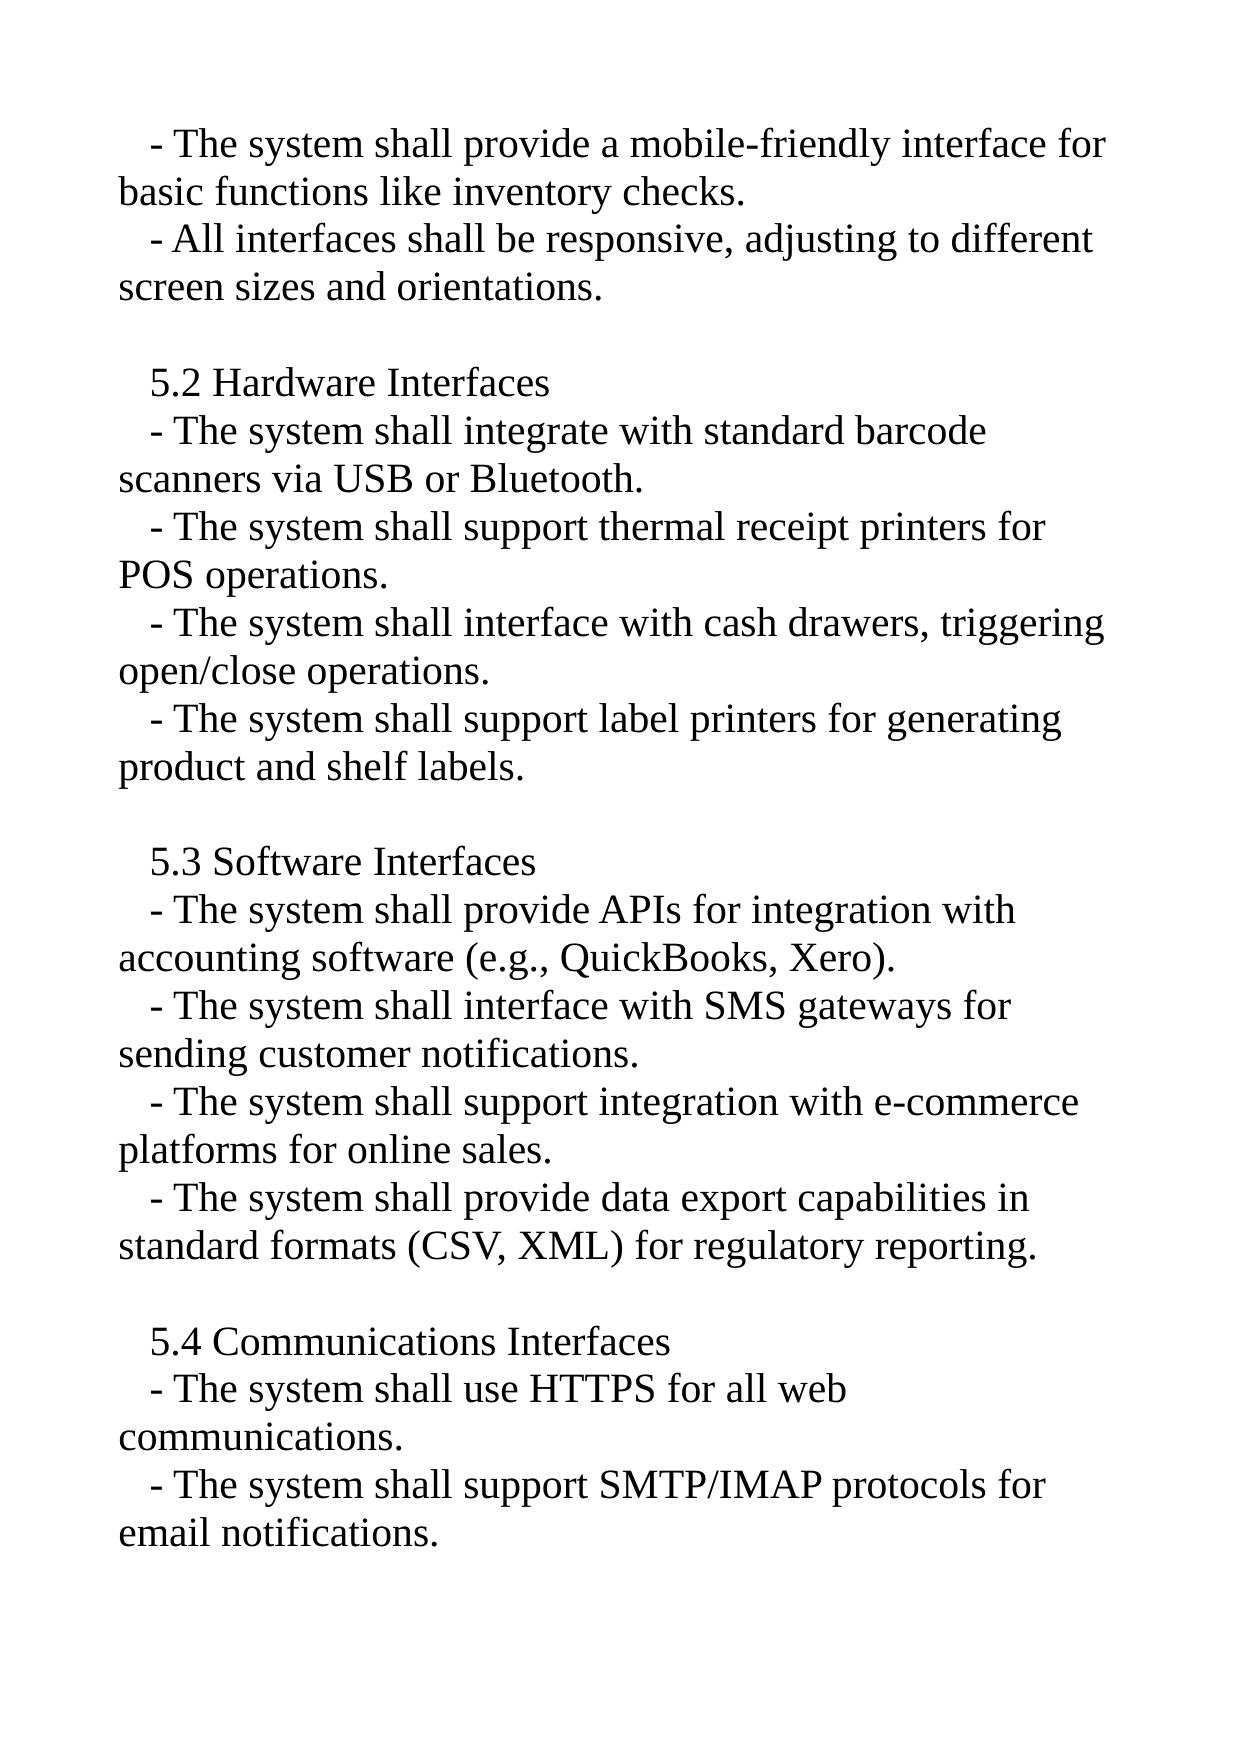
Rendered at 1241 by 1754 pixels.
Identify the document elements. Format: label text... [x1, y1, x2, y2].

text - The system shall interface with SMS gateways for sending customer notifications. [118, 981, 1122, 1076]
text - All interfaces shall be responsive, adjusting to different screen sizes and orientations. [118, 214, 1122, 310]
text - The system shall support SMTP/IMAP protocols for email notifications. [118, 1460, 1122, 1556]
text - The system shall provide data export capabilities in standard formats (CSV, XML) for regulatory reporting. [118, 1172, 1122, 1268]
text - The system shall support label printers for generating product and shelf labels. [118, 693, 1122, 789]
text 5.2 Hardware Interfaces [118, 358, 1122, 406]
text 5.3 Software Interfaces [118, 837, 1122, 885]
text - The system shall integrate with standard barcode scanners via USB or Bluetooth. [118, 406, 1122, 501]
text - The system shall interface with cash drawers, triggering open/close operations. [118, 597, 1122, 693]
text - The system shall provide APIs for integration with accounting software (e.g., QuickBooks, Xero). [118, 885, 1122, 981]
text 5.4 Communications Interfaces [118, 1316, 1122, 1364]
text - The system shall use HTTPS for all web communications. [118, 1364, 1122, 1460]
text - The system shall provide a mobile-friendly interface for basic functions like inventory checks. [118, 118, 1122, 214]
text - The system shall support thermal receipt printers for POS operations. [118, 501, 1122, 597]
text - The system shall support integration with e-commerce platforms for online sales. [118, 1076, 1122, 1172]
